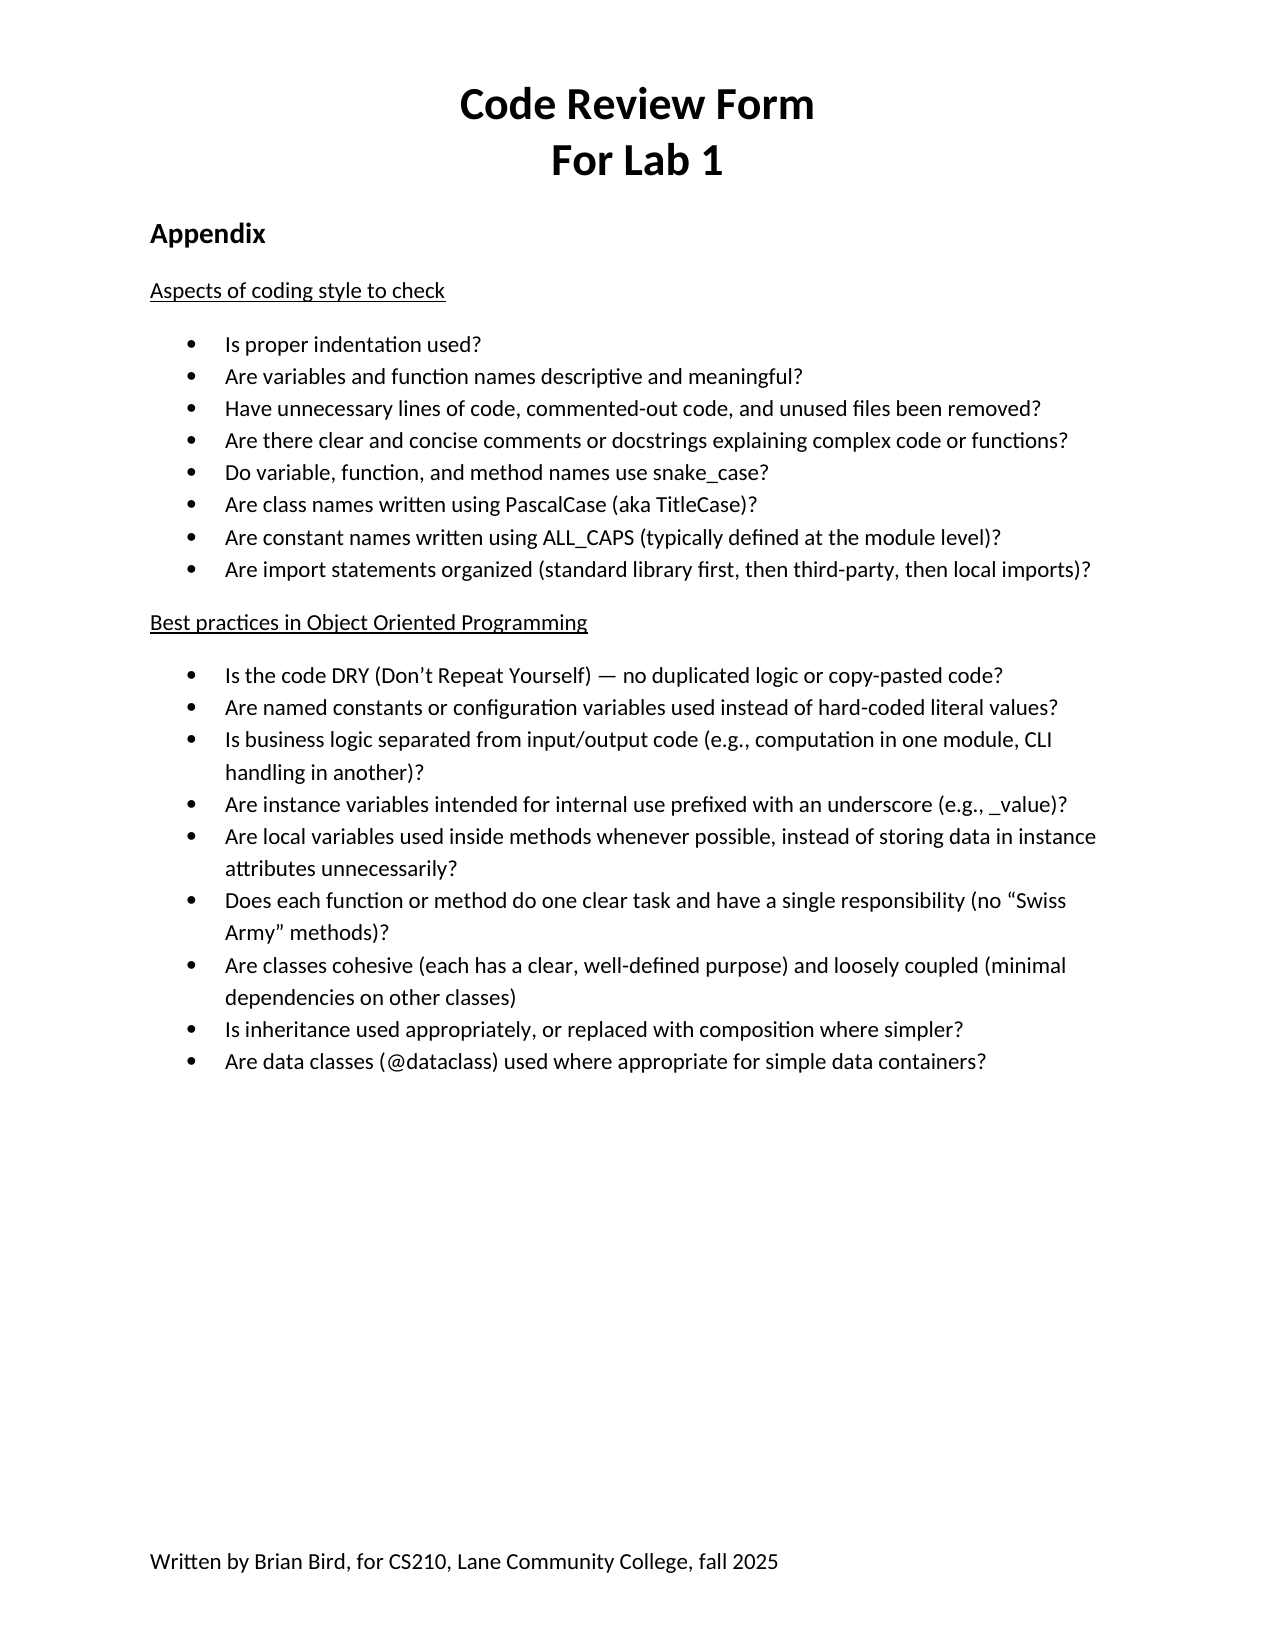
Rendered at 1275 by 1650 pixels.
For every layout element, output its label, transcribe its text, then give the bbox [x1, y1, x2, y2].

text Best practices in Object Oriented Programming [150, 608, 1125, 636]
list Are there clear and concise comments or docstrings explaining complex code or functions? [187, 426, 1125, 454]
text Appendix [150, 215, 1125, 251]
list Are classes cohesive (each has a clear, well-defined purpose) and loosely coupled (minimal dependencies on other classes) [187, 951, 1125, 1011]
list Are constant names written using ALL_CAPS (typically defined at the module level)? [187, 523, 1125, 551]
text Aspects of coding style to check [150, 277, 1125, 305]
list Does each function or method do one clear task and have a single responsibility (no “Swiss Army” methods)? [187, 886, 1125, 947]
list Are instance variables intended for internal use prefixed with an underscore (e.g., _value)? [187, 790, 1125, 818]
list Are variables and function names descriptive and meaningful? [187, 362, 1125, 390]
list Are named constants or configuration variables used instead of hard-coded literal values? [187, 693, 1125, 721]
list Do variable, function, and method names use snake_case? [187, 458, 1125, 486]
list Are import statements organized (standard library first, then third-party, then local imports)? [187, 555, 1125, 583]
list Are local variables used inside methods whenever possible, instead of storing data in instance attributes unnecessarily? [187, 822, 1125, 882]
list Is inheritance used appropriately, or replaced with composition where simpler? [187, 1015, 1125, 1043]
list Is the code DRY (Don’t Repeat Yourself) — no duplicated logic or copy-pasted code? [187, 661, 1125, 689]
list Is proper indentation used? [187, 330, 1125, 358]
list Are class names written using PascalCase (aka TitleCase)? [187, 491, 1125, 519]
list Have unnecessary lines of code, commented-out code, and unused files been removed? [187, 394, 1125, 422]
list Are data classes (@dataclass) used where appropriate for simple data containers? [187, 1047, 1125, 1075]
list Is business logic separated from input/output code (e.g., computation in one module, CLI handling in another)? [187, 725, 1125, 786]
